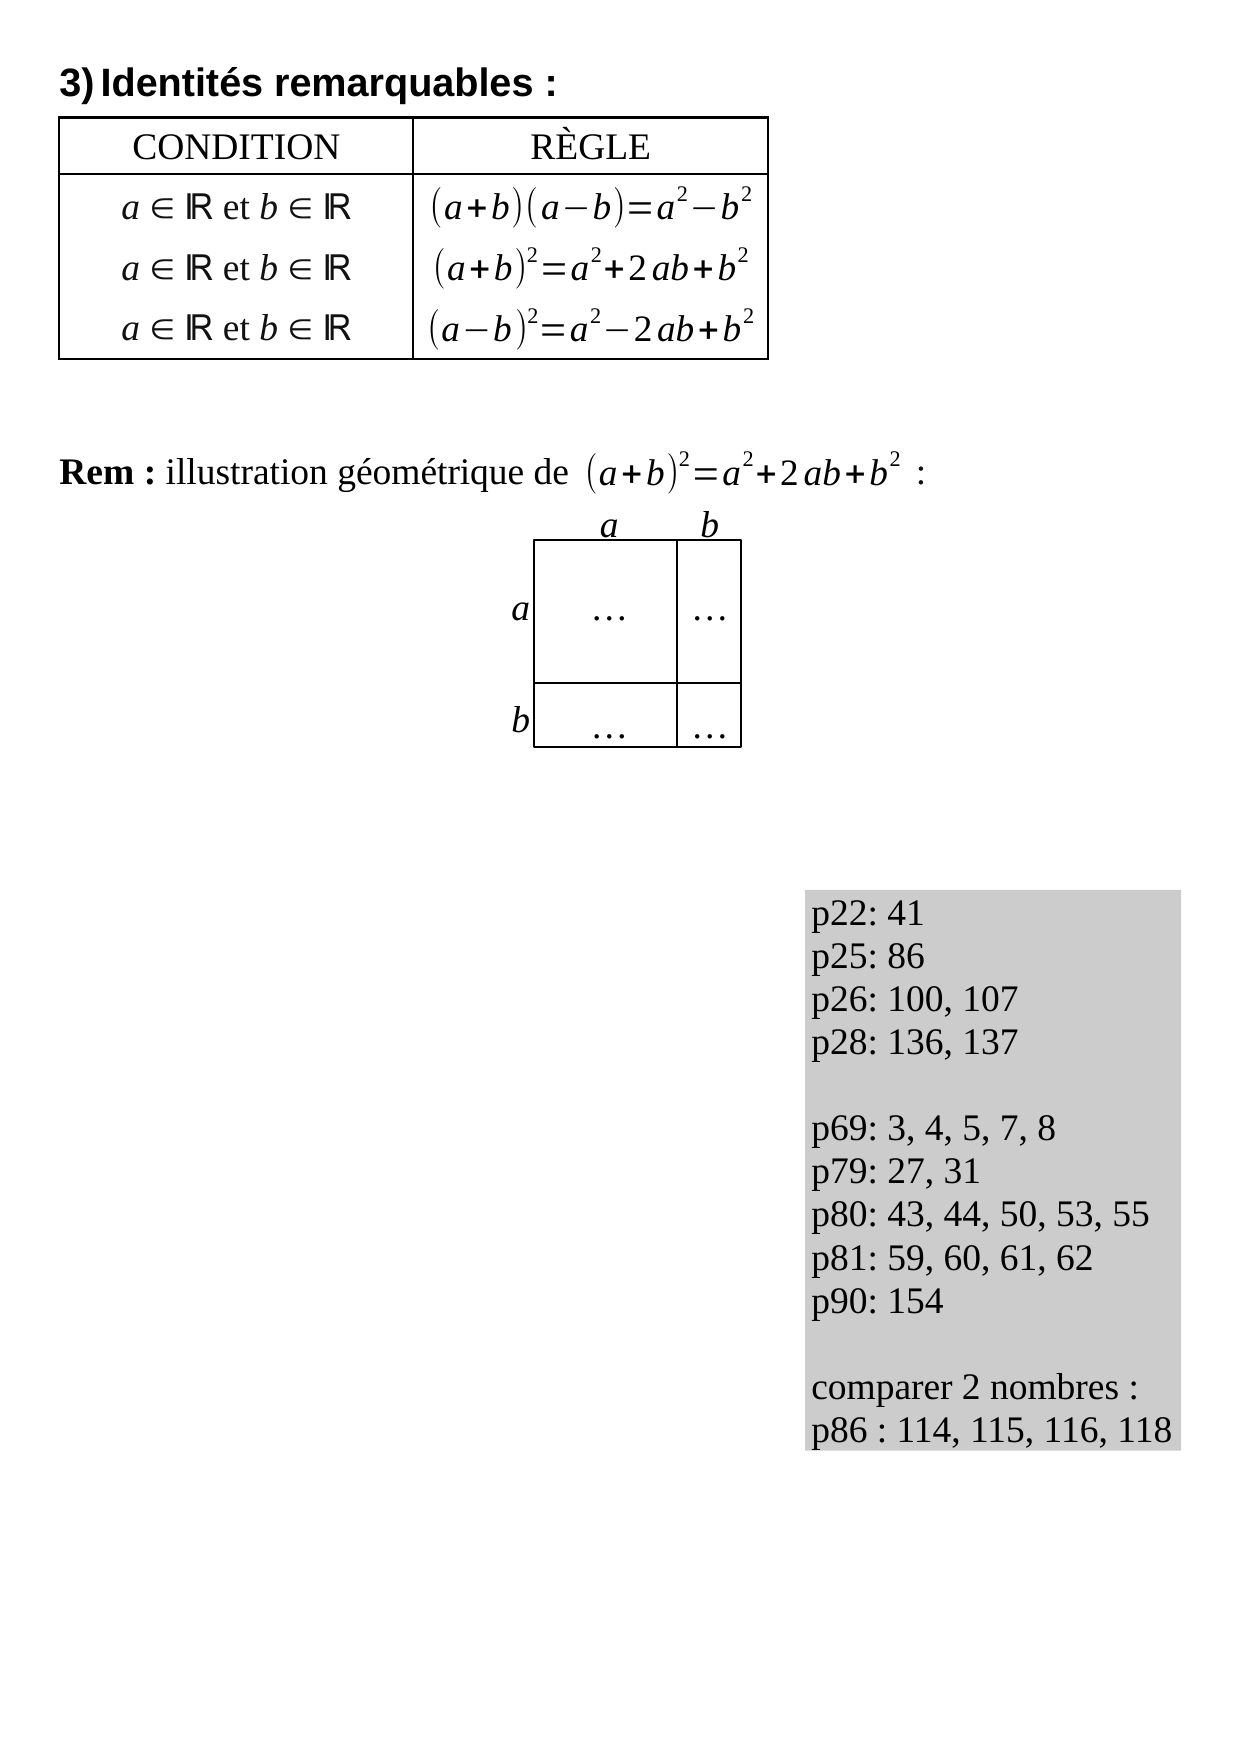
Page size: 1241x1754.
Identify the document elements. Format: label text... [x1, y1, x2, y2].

table_cell a ∈ ℝ et b ∈ ℝ [60, 236, 412, 297]
table_cell [414, 175, 767, 236]
table_header RÈGLE [414, 119, 767, 173]
table_cell a ∈ ℝ et b ∈ ℝ [60, 175, 412, 236]
table_header CONDITION [60, 119, 412, 173]
table_cell [414, 297, 767, 358]
table_cell a ∈ ℝ et b ∈ ℝ [60, 297, 412, 358]
text Rem : illustration géométrique de : [59, 446, 1181, 495]
list Identités remarquables : [59, 59, 1181, 105]
table_cell [414, 236, 767, 297]
